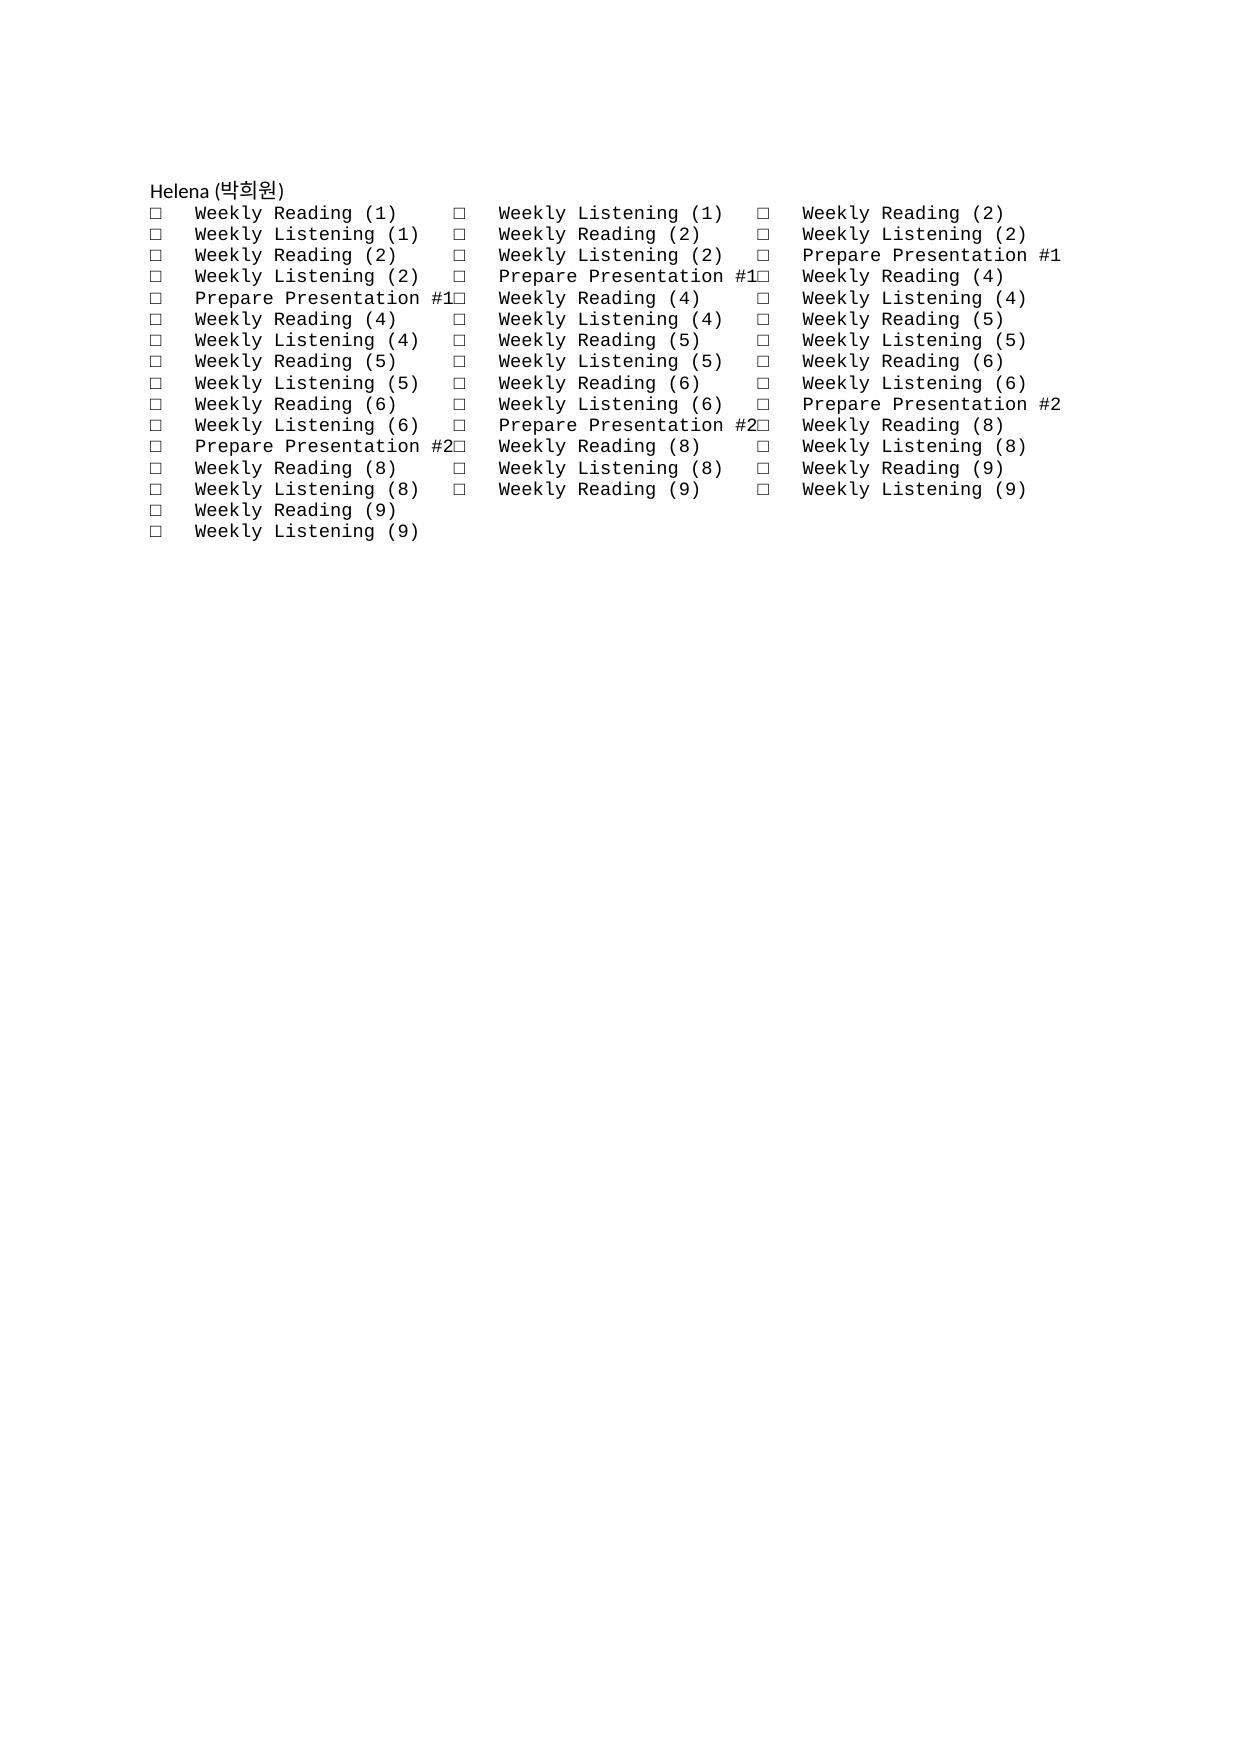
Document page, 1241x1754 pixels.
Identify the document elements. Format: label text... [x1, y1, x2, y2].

text Helena (박희원) □ Weekly Reading (1) □ Weekly Listening (1) □ Weekly Reading (2) □ Weekly Listening (1) □ Weekly Reading (2) □ Weekly Listening (2) □ Weekly Reading (2) □ Weekly Listening (2) □ Prepare Presentation #1 □ Weekly Listening (2) □ Prepare Presentation #1□ Weekly Reading (4) □ Prepare Presentation #1□ Weekly Reading (4) □ Weekly Listening (4) □ Weekly Reading (4) □ Weekly Listening (4) □ Weekly Reading (5) □ Weekly Listening (4) □ Weekly Reading (5) □ Weekly Listening (5) □ Weekly Reading (5) □ Weekly Listening (5) □ Weekly Reading (6) □ Weekly Listening (5) □ Weekly Reading (6) □ Weekly Listening (6) □ Weekly Reading (6) □ Weekly Listening (6) □ Prepare Presentation #2 □ Weekly Listening (6) □ Prepare Presentation #2□ Weekly Reading (8) □ Prepare Presentation #2□ Weekly Reading (8) □ Weekly Listening (8) □ Weekly Reading (8) □ Weekly Listening (8) □ Weekly Reading (9) □ Weekly Listening (8) □ Weekly Reading (9) □ Weekly Listening (9) □ Weekly Reading (9) □ Weekly Listening (9) [150, 178, 1090, 599]
